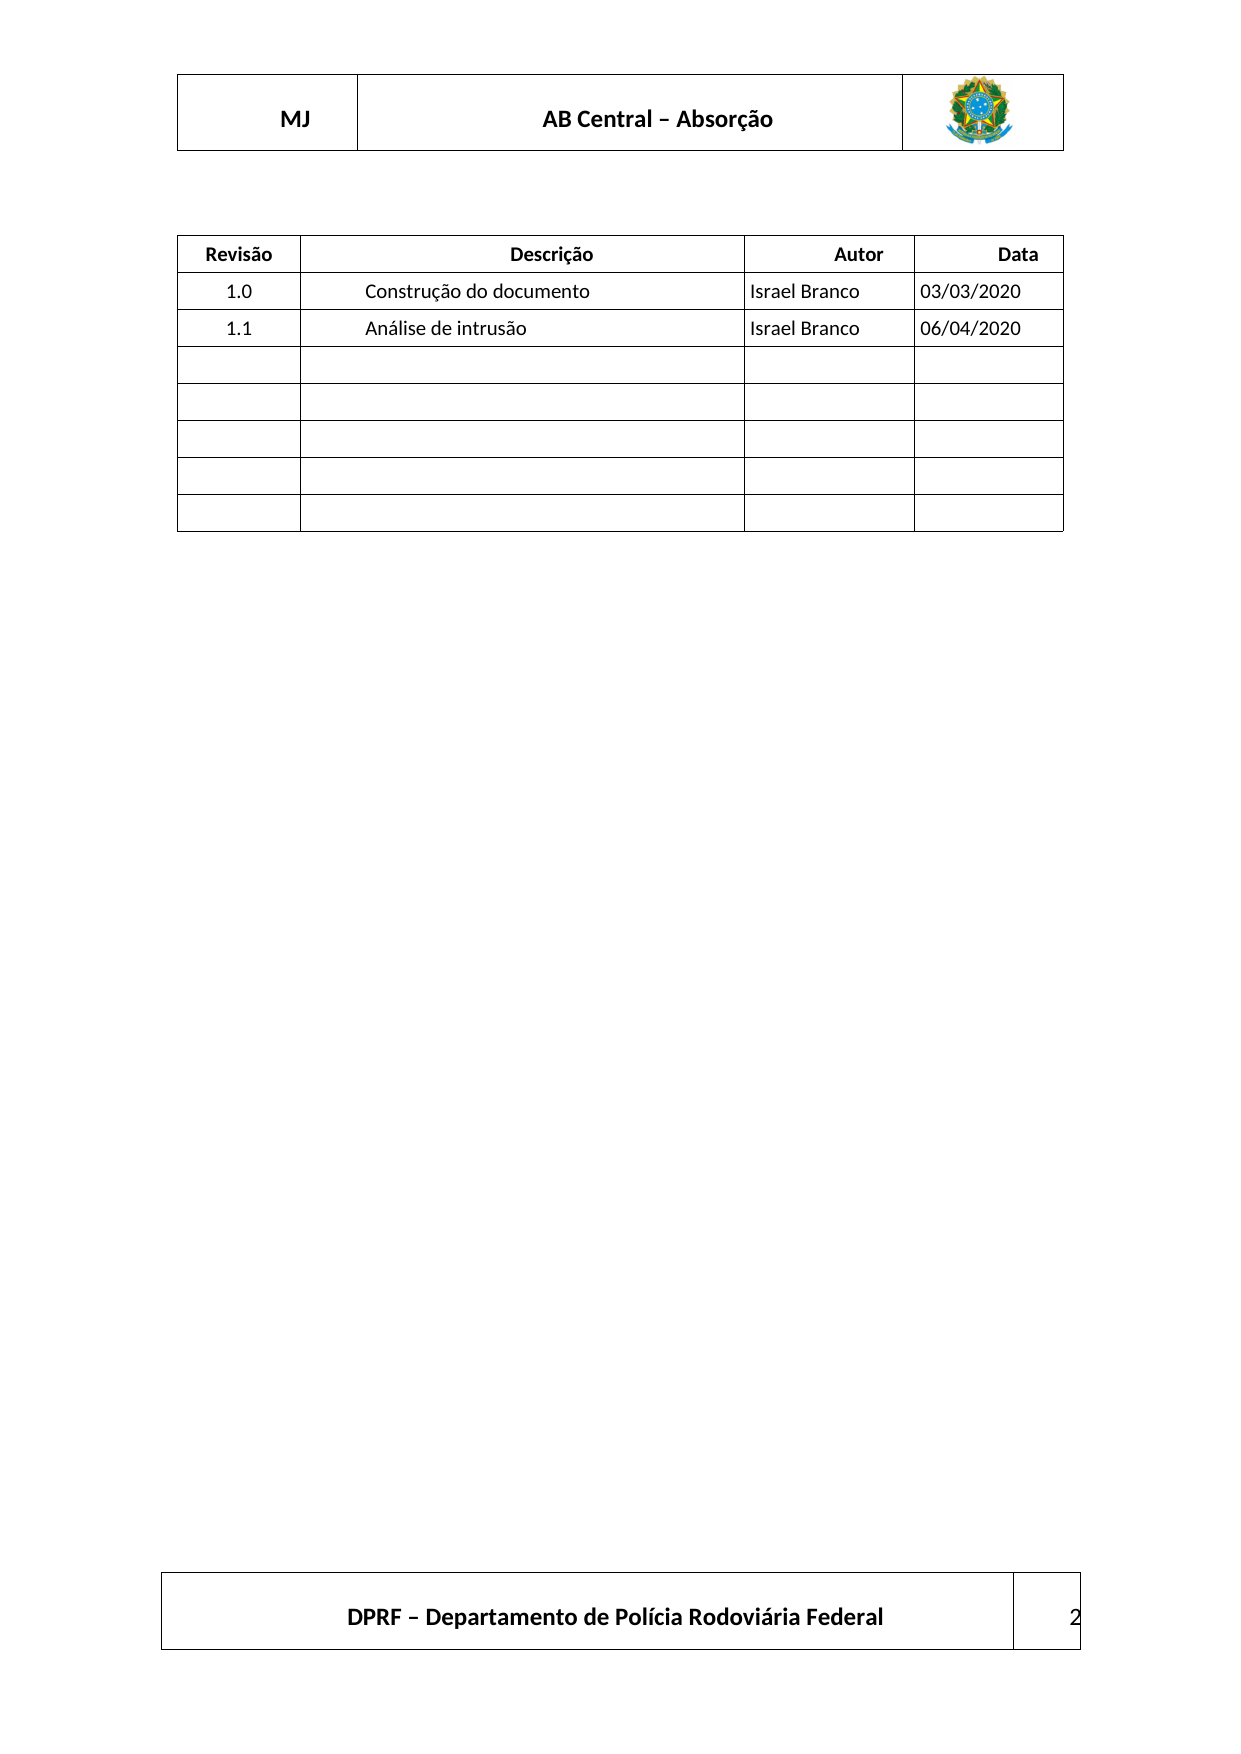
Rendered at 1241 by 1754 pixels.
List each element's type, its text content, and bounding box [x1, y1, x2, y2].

table_cell [915, 384, 1063, 420]
table_cell [745, 495, 914, 531]
table_header Autor [745, 236, 914, 272]
table_cell [301, 421, 744, 457]
table_cell [745, 458, 914, 494]
table_cell Israel Branco [745, 310, 914, 346]
table_cell [301, 458, 744, 494]
table_cell 06/04/2020 [915, 310, 1063, 346]
table_cell [178, 347, 300, 383]
table_cell [915, 458, 1063, 494]
table_cell [178, 384, 300, 420]
table_header Revisão [178, 236, 300, 272]
table_cell 03/03/2020 [915, 273, 1063, 309]
table_cell Construção do documento [301, 273, 744, 309]
table_header Data [915, 236, 1063, 272]
table_cell [915, 347, 1063, 383]
table_cell [915, 421, 1063, 457]
table_cell Israel Branco [745, 273, 914, 309]
table_cell 1.1 [178, 310, 300, 346]
table_cell [178, 458, 300, 494]
table_cell 1.0 [178, 273, 300, 309]
table_cell [745, 384, 914, 420]
table_cell [301, 495, 744, 531]
table_cell [745, 421, 914, 457]
table_cell [301, 347, 744, 383]
table_cell [178, 495, 300, 531]
table_header Descrição [301, 236, 744, 272]
table_cell [301, 384, 744, 420]
picture [944, 75, 1020, 149]
table_cell Análise de intrusão [301, 310, 744, 346]
table_cell [745, 347, 914, 383]
table_cell [915, 495, 1063, 531]
table_cell [178, 421, 300, 457]
